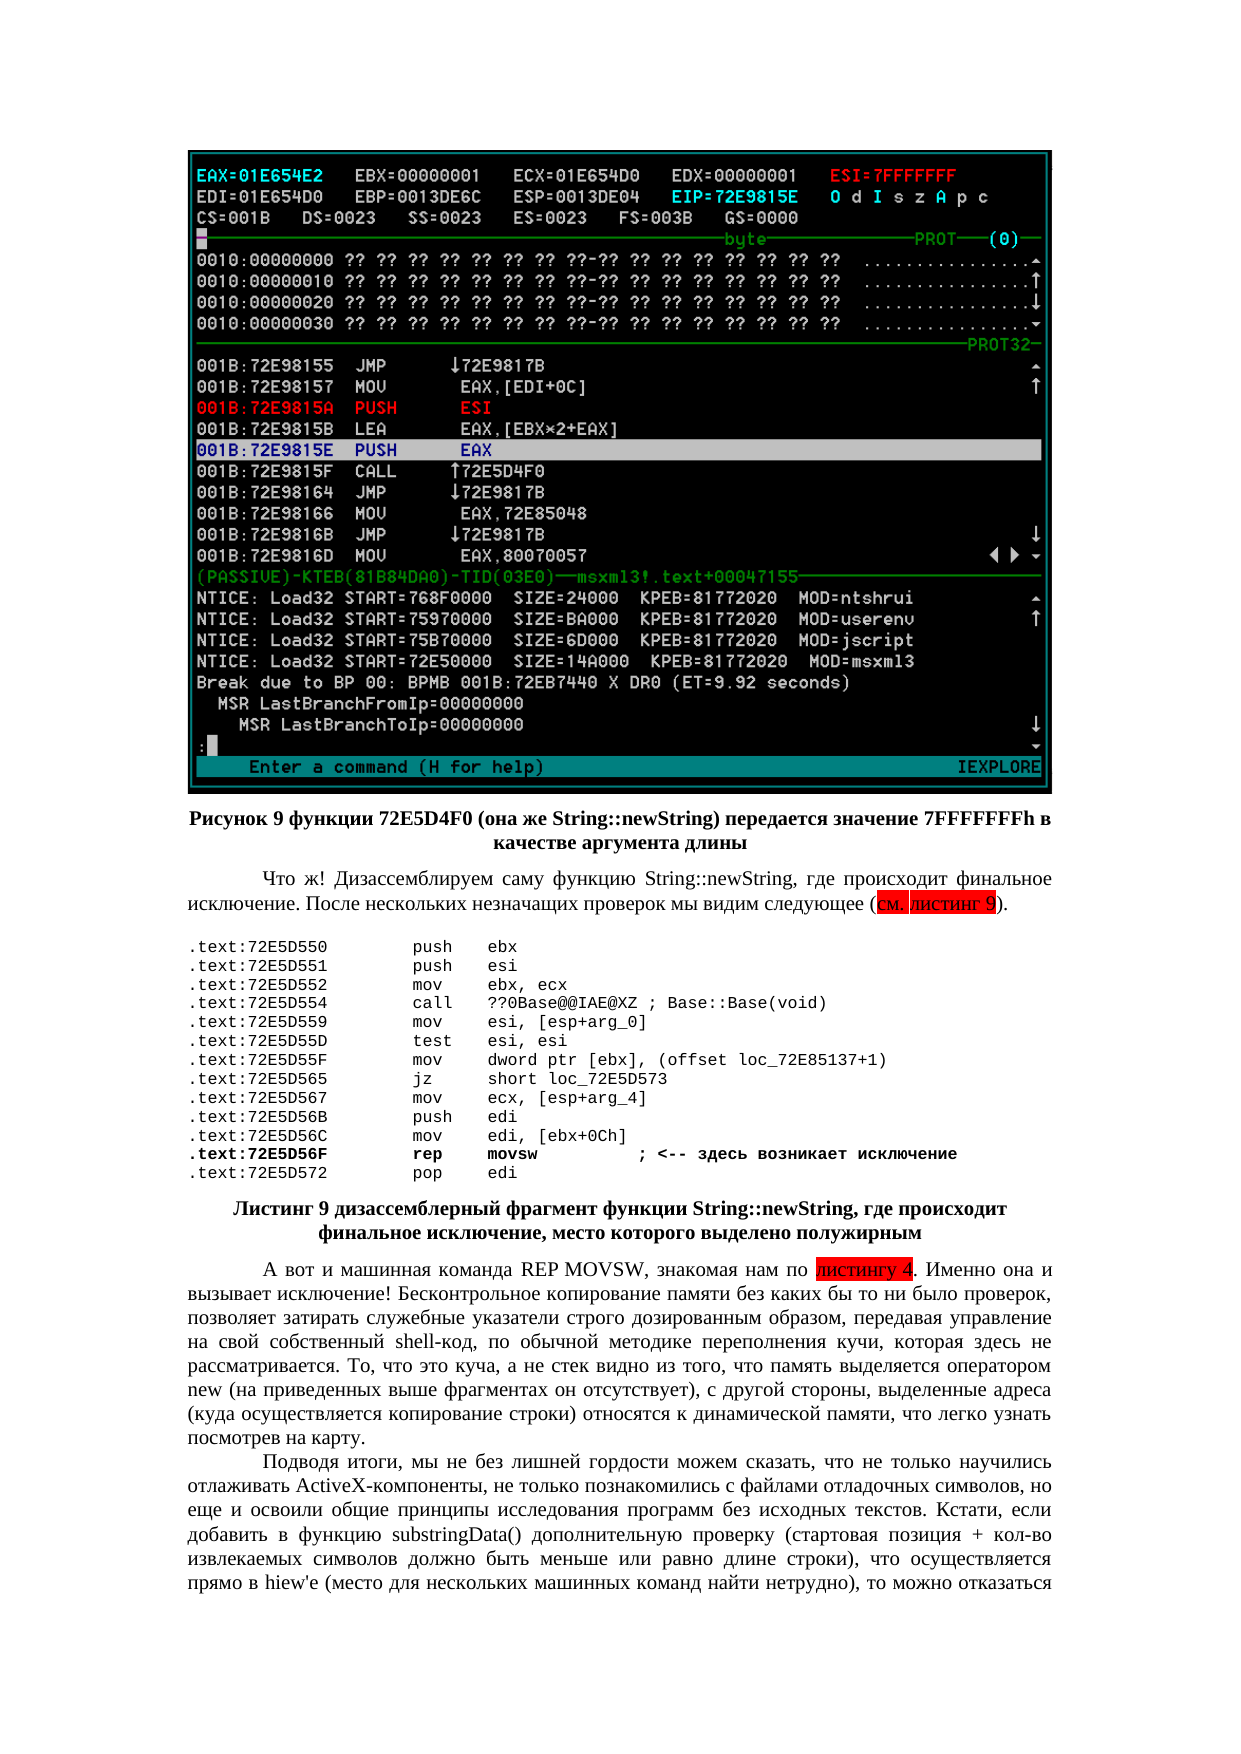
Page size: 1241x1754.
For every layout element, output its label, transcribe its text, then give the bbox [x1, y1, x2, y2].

picture [187, 150, 1053, 794]
text .text:72E5D56F rep movsw ; <-- здесь возникает исключение [187, 1146, 1053, 1165]
text .text:72E5D55D test esi, esi [187, 1033, 1053, 1052]
text Листинг 9 дизассемблерный фрагмент функции String::newString, где происходит финальное исключение, место которого выделено полужирным [187, 1196, 1053, 1244]
text .text:72E5D551 push esi [187, 957, 1053, 976]
text Что ж! Дизассемблируем саму функцию String::newString, где происходит финальное исключение. После нескольких незначащих проверок мы видим следующее (см. листинг 9). [187, 866, 1053, 914]
text .text:72E5D567 mov ecx, [esp+arg_4] [187, 1089, 1053, 1108]
text .text:72E5D559 mov esi, [esp+arg_0] [187, 1014, 1053, 1033]
text .text:72E5D55F mov dword ptr [ebx], (offset loc_72E85137+1) [187, 1052, 1053, 1071]
text .text:72E5D554 call ??0Base@@IAE@XZ ; Base::Base(void) [187, 995, 1053, 1014]
text Подводя итоги, мы не без лишней гордости можем сказать, что не только научились отлаживать ActiveX-компоненты, не только познакомились с файлами отладочных символов, но еще и освоили общие принципы исследования программ без исходных текстов. Кстати, если добавить в функцию substringData() дополнительную проверку (стартовая позиция + кол-во извлекаемых символов должно быть меньше или равно длине строки), что осуществляется прямо в hiew'е (место для нескольких машинных команд найти нетрудно), то можно отказаться [187, 1449, 1053, 1594]
text .text:72E5D572 pop edi [187, 1165, 1053, 1184]
text .text:72E5D56C mov edi, [ebx+0Ch] [187, 1127, 1053, 1146]
text .text:72E5D552 mov ebx, ecx [187, 976, 1053, 995]
text Рисунок 9 функции 72E5D4F0 (она же String::newString) передается значение 7FFFFFFFh в качестве аргумента длины [187, 806, 1053, 854]
text А вот и машинная команда REP MOVSW, знакомая нам по листингу 4. Именно она и вызывает исключение! Бесконтрольное копирование памяти без каких бы то ни было проверок, позволяет затирать служебные указатели строго дозированным образом, передавая управление на свой собственный shell-код, по обычной методике переполнения кучи, которая здесь не рассматривается. То, что это куча, а не стек видно из того, что память выделяется оператором new (на приведенных выше фрагментах он отсутствует), с другой стороны, выделенные адреса (куда осуществляется копирование строки) относятся к динамической памяти, что легко узнать посмотрев на карту. [187, 1257, 1053, 1449]
text .text:72E5D550 push ebx [187, 938, 1053, 957]
text .text:72E5D565 jz short loc_72E5D573 [187, 1071, 1053, 1089]
text .text:72E5D56B push edi [187, 1108, 1053, 1127]
